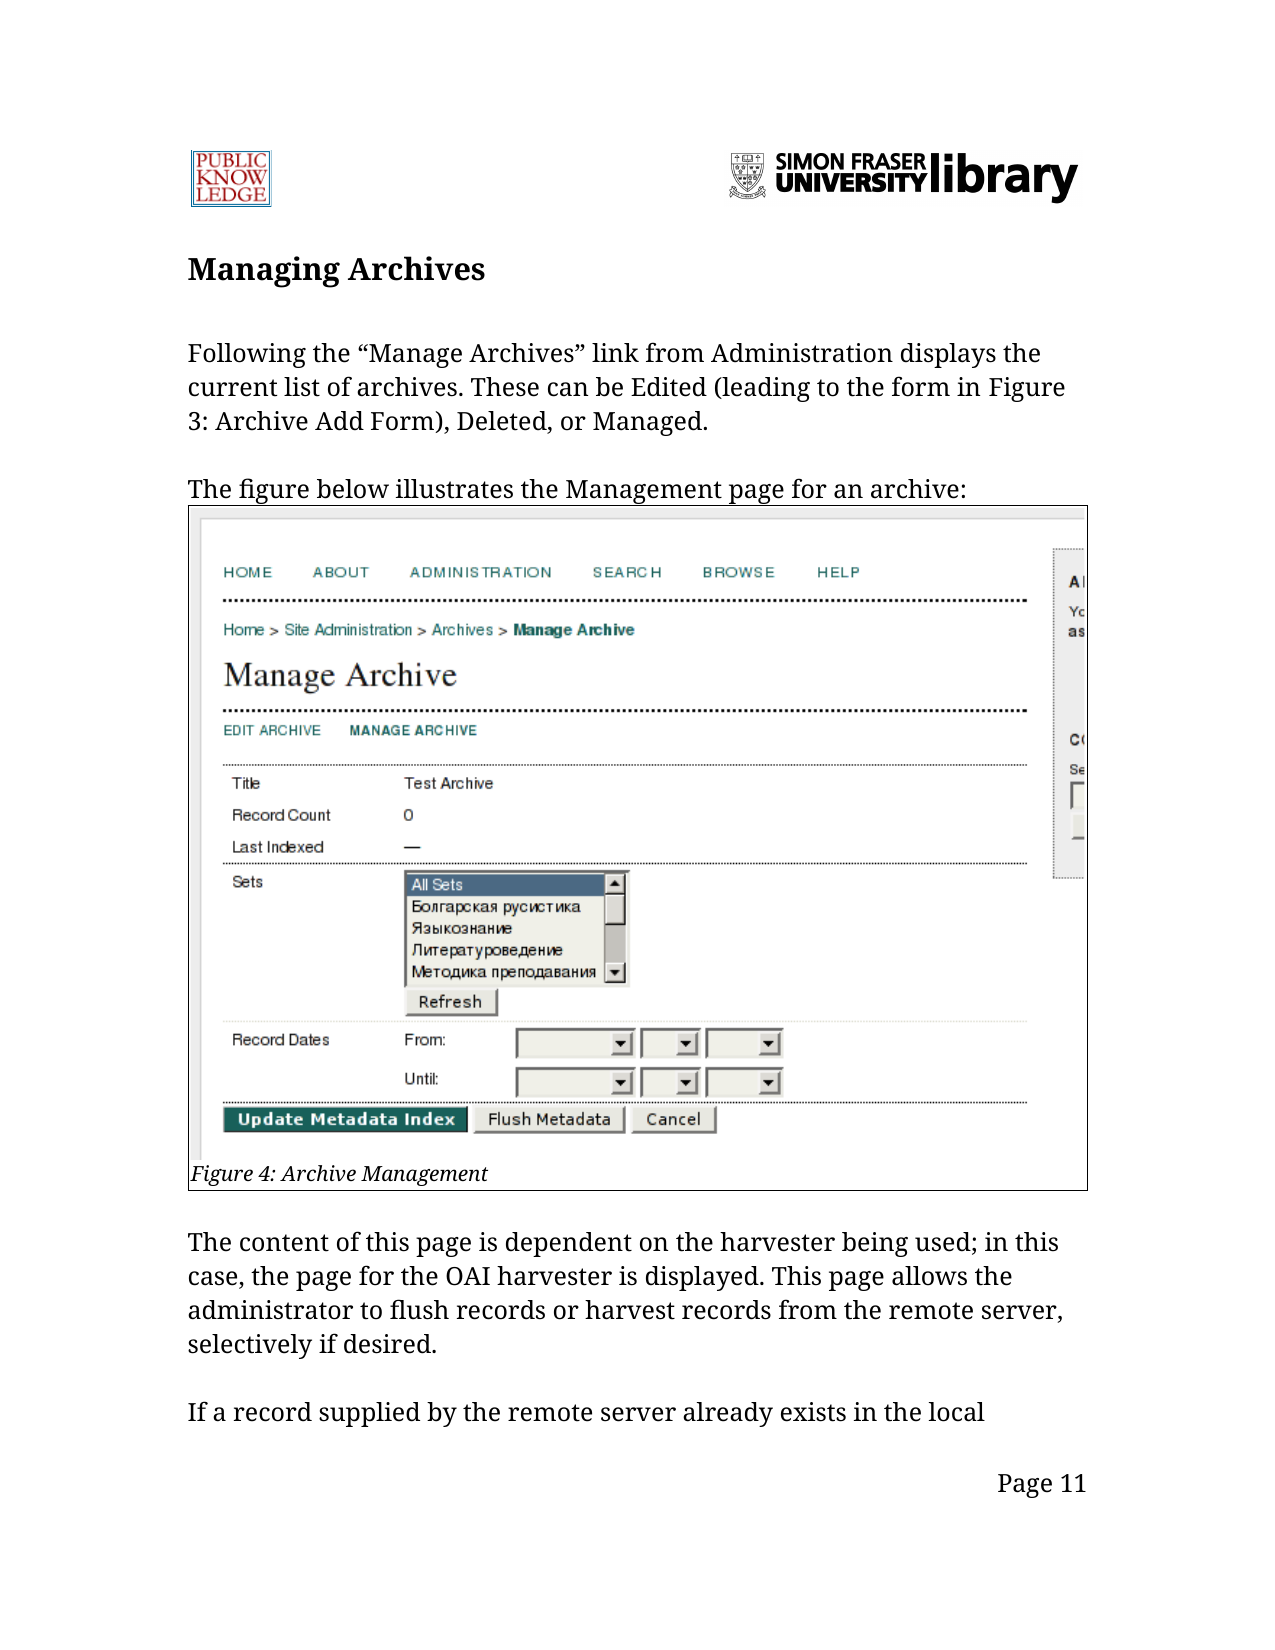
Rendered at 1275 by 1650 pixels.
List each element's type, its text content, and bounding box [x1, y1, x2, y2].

picture [723, 150, 1083, 207]
text Figure 4: Archive Management [191, 1160, 1084, 1188]
text The figure below illustrates the Management page for an archive: [187, 471, 1087, 505]
picture [193, 150, 272, 205]
subtitle Managing Archives [187, 247, 1087, 289]
text If a record supplied by the remote server already exists in the local [187, 1394, 1087, 1428]
text The content of this page is dependent on the harvester being used; in this case, the page for the OAI harvester is displayed. This page allows the administrator to flush records or harvest records from the remote server, selectively if desired. [187, 1224, 1087, 1360]
text Following the “Manage Archives” link from Administration displays the current list of archives. These can be Edited (leading to the form in Figure 3: Archive Add Form), Deleted, or Managed. [187, 336, 1087, 437]
picture [190, 508, 1085, 1160]
